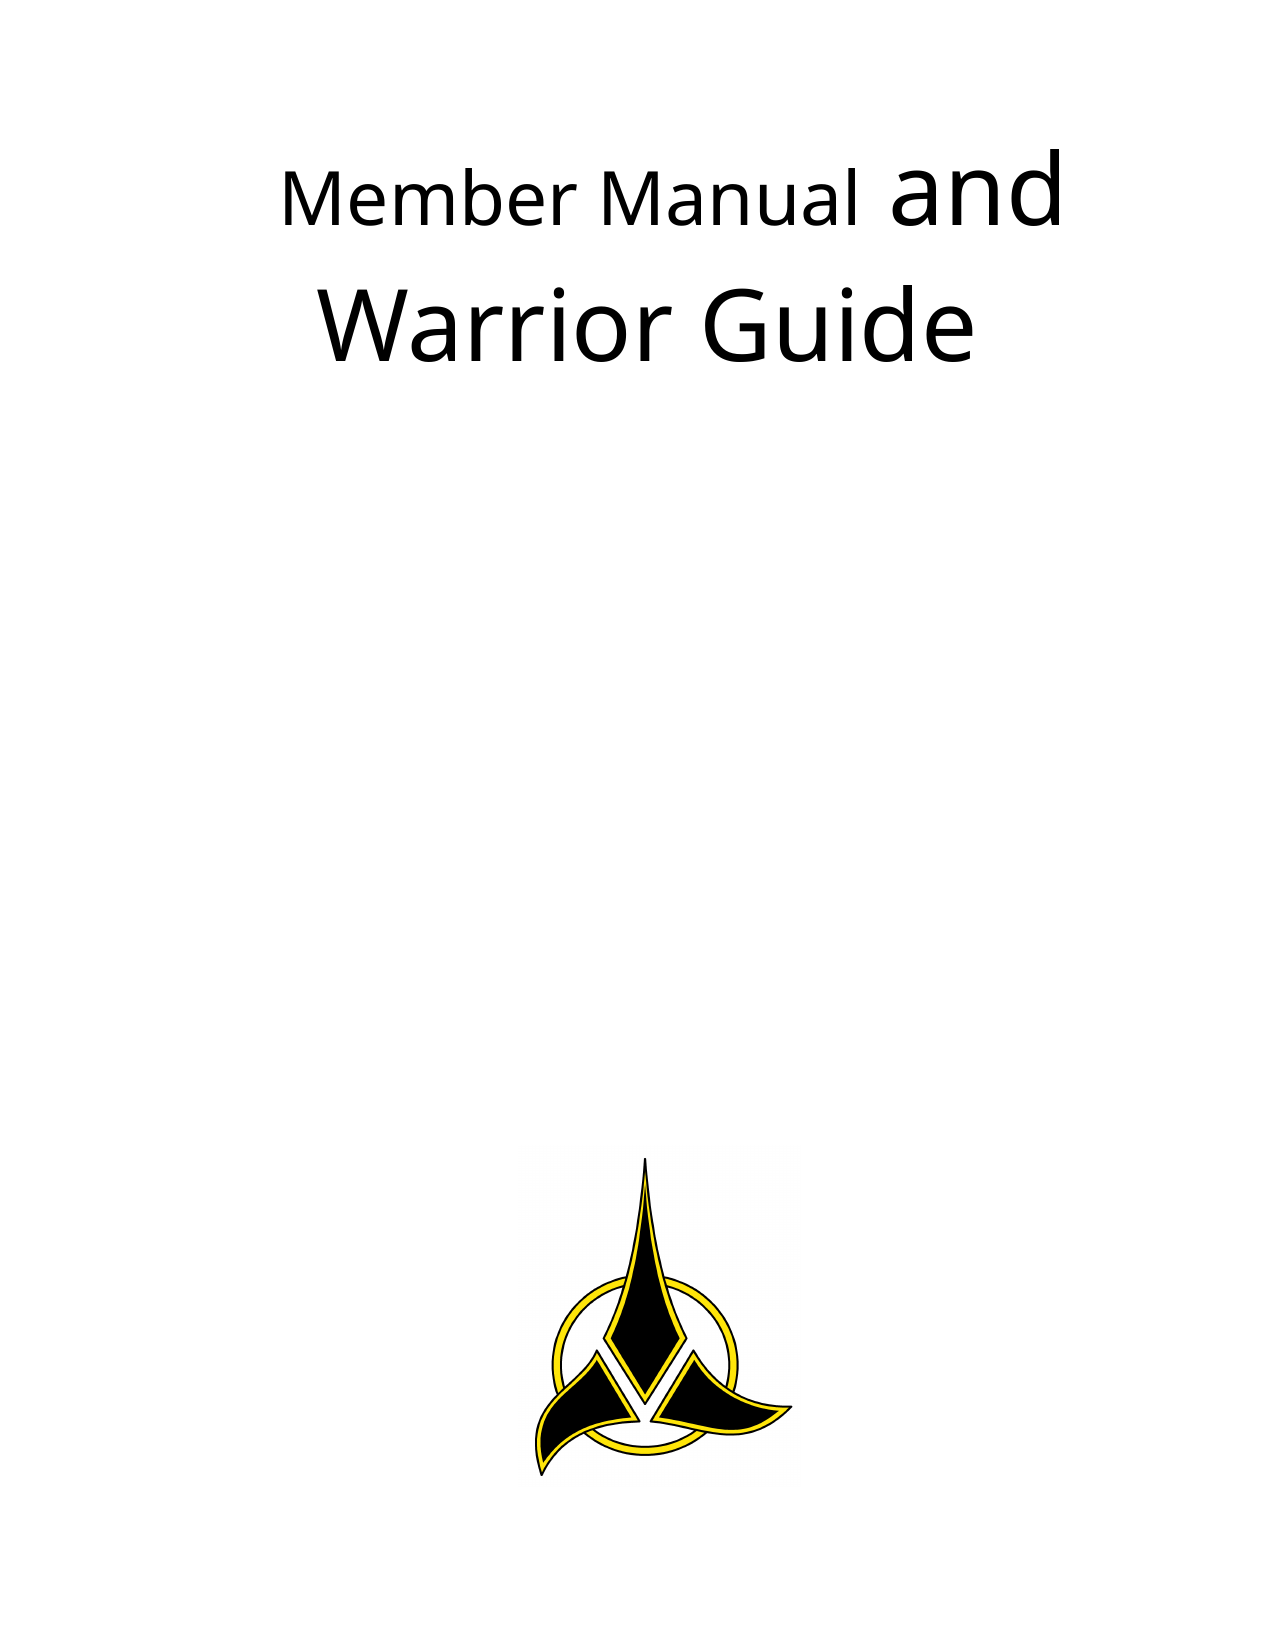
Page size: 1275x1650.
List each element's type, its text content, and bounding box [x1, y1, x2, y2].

subtitle Member Manual and Warrior Guide [118, 118, 1157, 391]
picture [518, 1145, 801, 1487]
